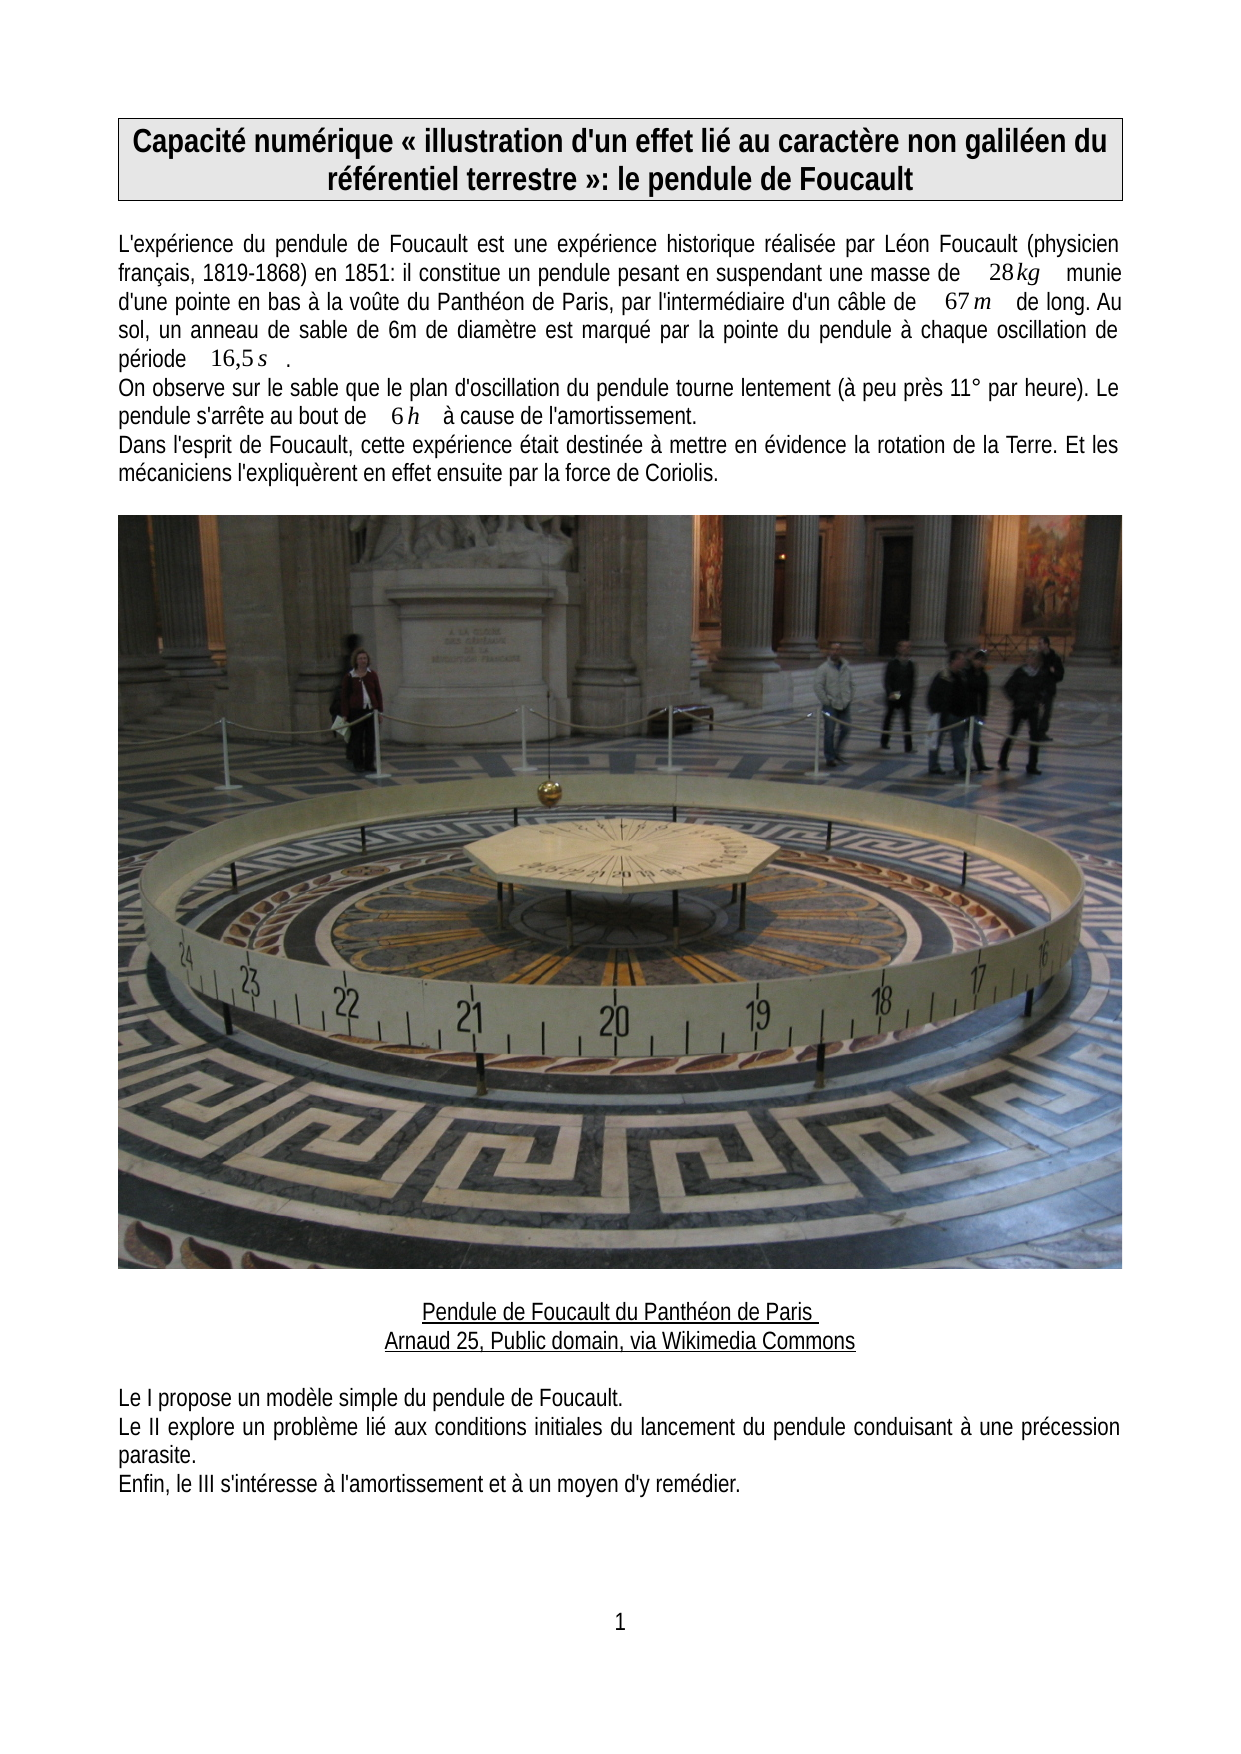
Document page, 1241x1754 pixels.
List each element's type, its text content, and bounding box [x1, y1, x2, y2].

text Dans l'esprit de Foucault, cette expérience était destinée à mettre en évidence la rotation de la Terre. Et les mécaniciens l'expliquèrent en effet ensuite par la force de Coriolis. [118, 430, 1122, 487]
text Pendule de Foucault du Panthéon de Paris [118, 1297, 1122, 1326]
text Arnaud 25, Public domain, via Wikimedia Commons [118, 1326, 1122, 1354]
text Enfin, le III s'intéresse à l'amortissement et à un moyen d'y remédier. [118, 1469, 1122, 1498]
text Le I propose un modèle simple du pendule de Foucault. [118, 1383, 1122, 1412]
text L'expérience du pendule de Foucault est une expérience historique réalisée par Léon Foucault (physicien français, 1819-1868) en 1851: il constitue un pendule pesant en suspendant une masse de munie d'une pointe en bas à la voûte du Panthéon de Paris, par l'intermédiaire d'un câble de de long. Au sol, un anneau de sable de 6m de diamètre est marqué par la pointe du pendule à chaque oscillation de période . [118, 229, 1122, 372]
text Capacité numérique « illustration d'un effet lié au caractère non galiléen du référentiel terrestre »: le pendule de Foucault [119, 119, 1122, 200]
text Le II explore un problème lié aux conditions initiales du lancement du pendule conduisant à une précession parasite. [118, 1412, 1122, 1469]
text On observe sur le sable que le plan d'oscillation du pendule tourne lentement (à peu près 11° par heure). Le pendule s'arrête au bout de à cause de l'amortissement. [118, 372, 1122, 430]
picture [118, 515, 1123, 1269]
